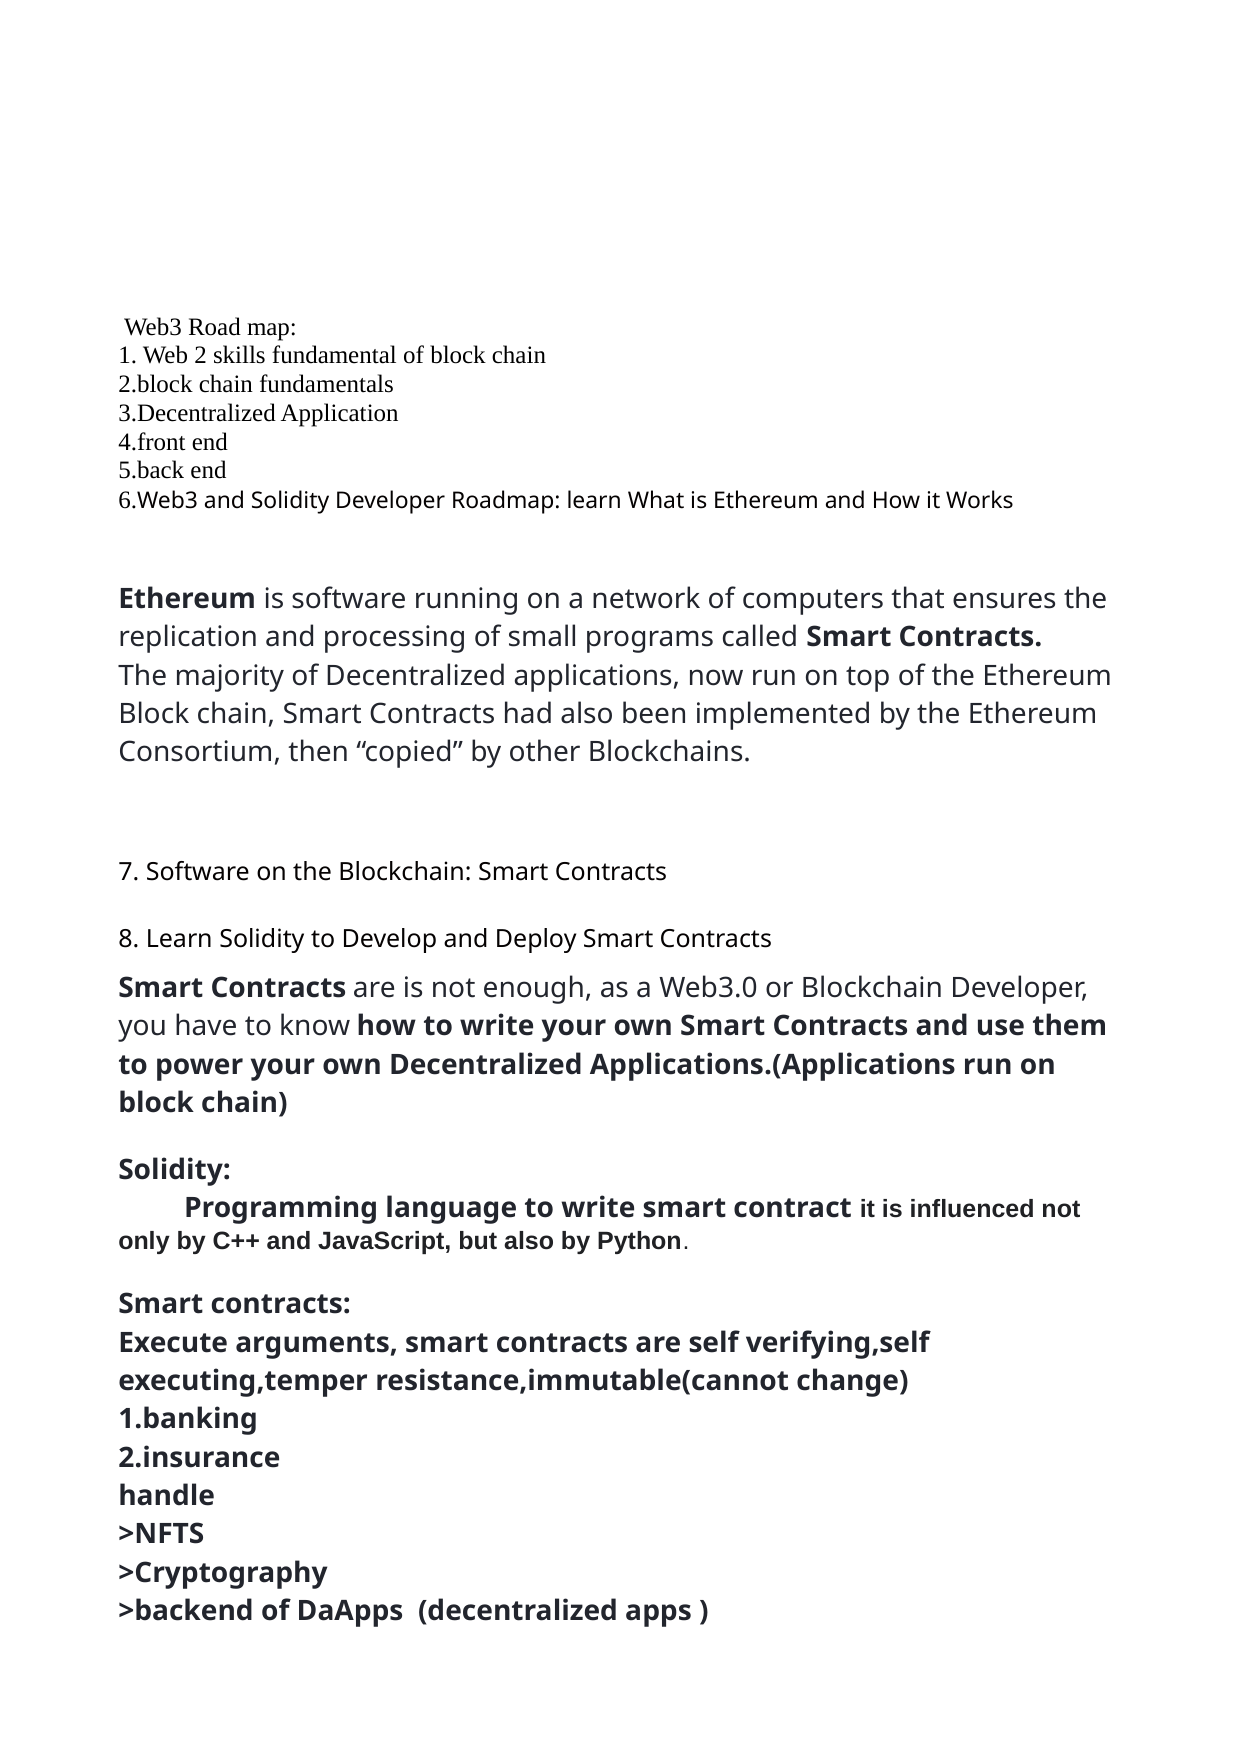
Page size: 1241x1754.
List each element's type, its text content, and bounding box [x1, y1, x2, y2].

text >NFTS [118, 1514, 1122, 1552]
text 3.Decentralized Application [118, 398, 1122, 427]
text Smart Contracts are is not enough, as a Web3.0 or Blockchain Developer, you have to know how to write your own Smart Contracts and use them to power your own Decentralized Applications.(Applications run on block chain) [118, 967, 1122, 1121]
text handle [118, 1475, 1122, 1514]
text 4.front end [118, 427, 1122, 456]
text Execute arguments, smart contracts are self verifying,self executing,temper resistance,immutable(cannot change) [118, 1322, 1122, 1399]
text >Cryptography [118, 1552, 1122, 1590]
text Smart contracts: [118, 1284, 1122, 1322]
text Ethereum is software running on a network of computers that ensures the replication and processing of small programs called Smart Contracts. The majority of Decentralized applications, now run on top of the Ethereum Block chain, Smart Contracts had also been implemented by the Ethereum Consortium, then “copied” by other Blockchains. [118, 578, 1122, 770]
text 2.block chain fundamentals [118, 369, 1122, 398]
subtitle 8. Learn Solidity to Develop and Deploy Smart Contracts [118, 921, 1122, 955]
text 5.back end [118, 456, 1122, 484]
text 6.Web3 and Solidity Developer Roadmap: learn What is Ethereum and How it Works [118, 484, 1122, 516]
text Programming language to write smart contract it is influenced not only by C++ and JavaScript, but also by Python. [118, 1188, 1122, 1255]
text Solidity: [118, 1149, 1122, 1188]
text >backend of DaApps (decentralized apps ) [118, 1590, 1122, 1629]
subtitle 7. Software on the Blockchain: Smart Contracts [118, 853, 1122, 887]
text 1.banking [118, 1399, 1122, 1437]
text Web3 Road map: [118, 312, 1122, 341]
text 2.insurance [118, 1437, 1122, 1475]
text 1. Web 2 skills fundamental of block chain [118, 341, 1122, 369]
